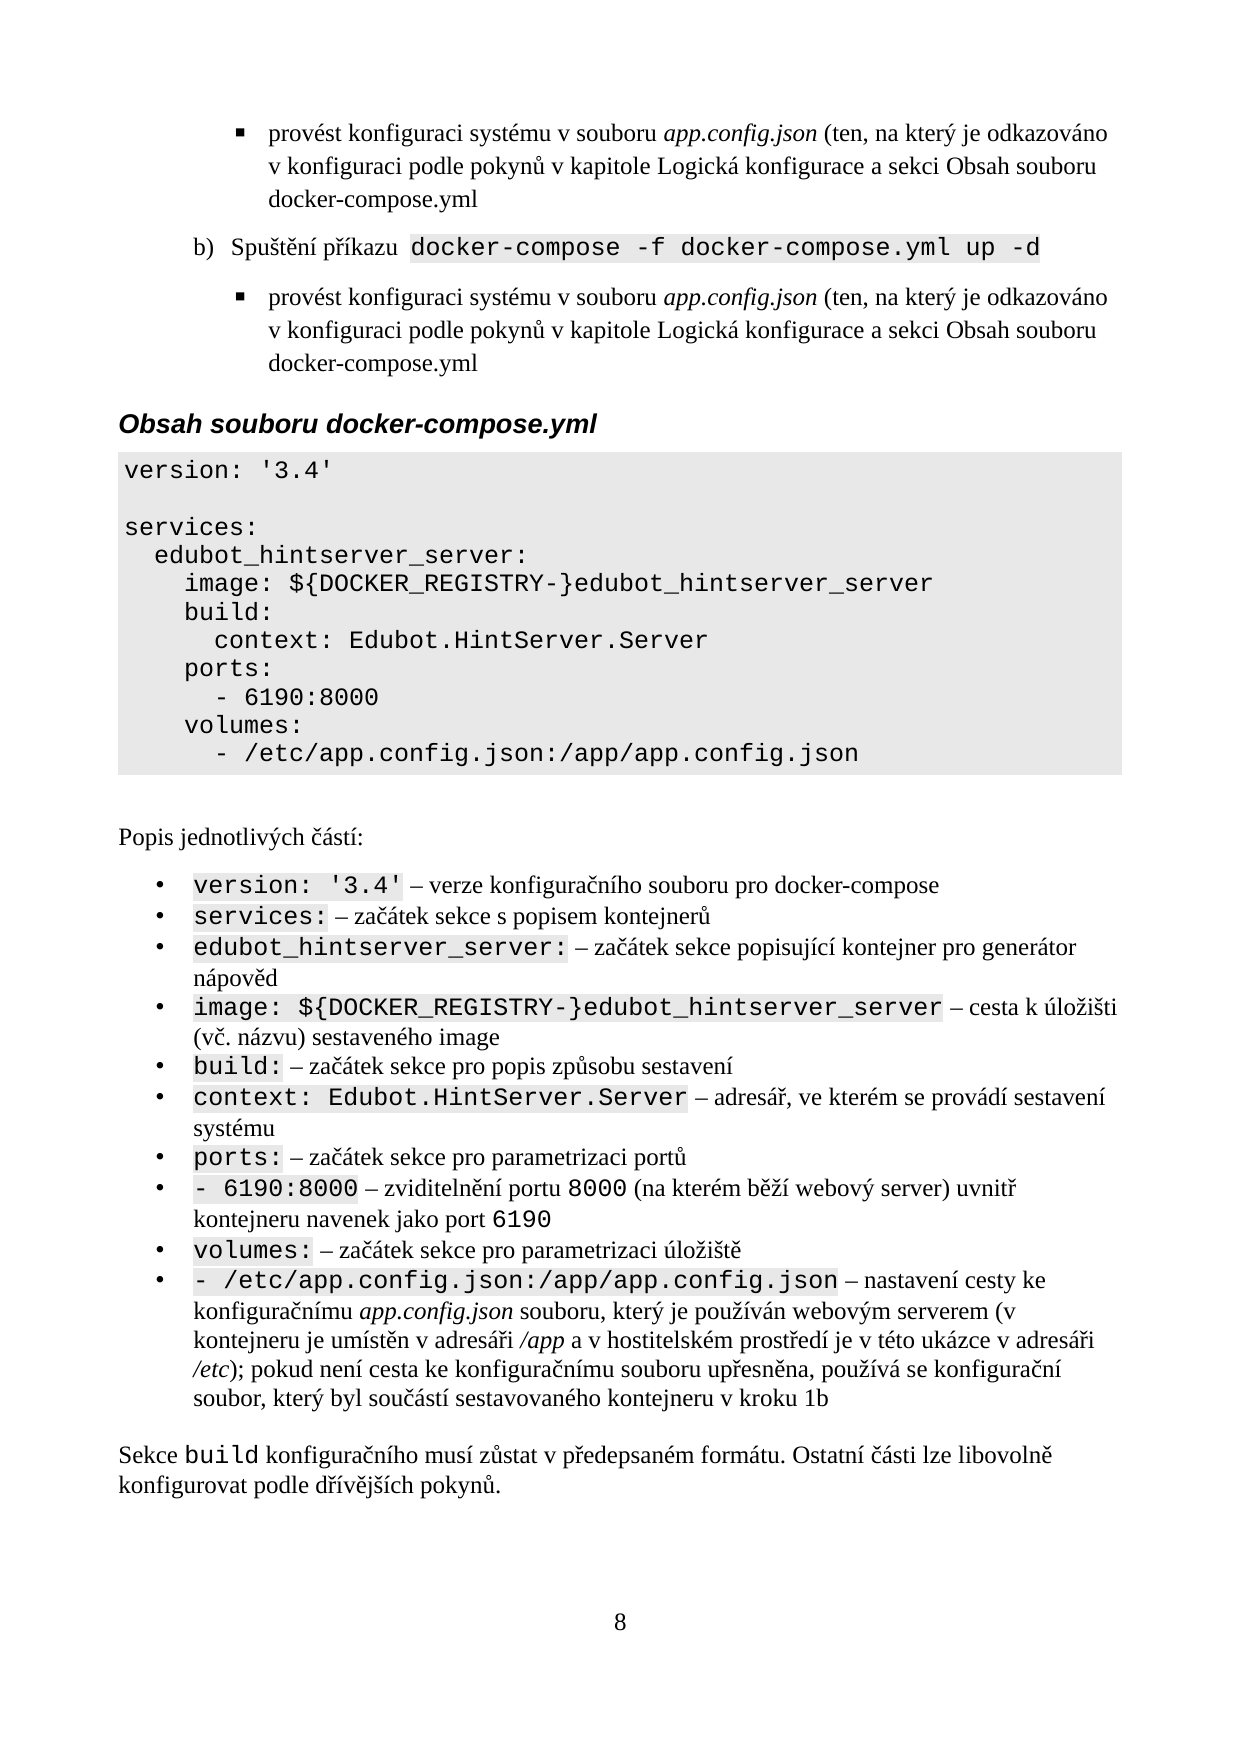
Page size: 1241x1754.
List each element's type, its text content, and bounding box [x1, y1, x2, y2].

list Spuštění příkazu docker-compose -f docker-compose.yml up -d [193, 232, 1122, 263]
text Popis jednotlivých částí: [118, 822, 1122, 851]
table_header version: '3.4' services: edubot_hintserver_server: image: ${DOCKER_REGISTRY-}edubot_hintserver_server build: context: Edubot.HintServer.Server ports: - 6190:8000 volumes: - /etc/app.config.json:/app/app.config.json [118, 452, 1122, 775]
list ports: – začátek sekce pro parametrizaci portů [156, 1142, 1122, 1173]
list context: Edubot.HintServer.Server – adresář, ve kterém se provádí sestavení systému [156, 1082, 1122, 1142]
list edubot_hintserver_server: – začátek sekce popisující kontejner pro generátor nápověd [156, 932, 1122, 992]
list - /etc/app.config.json:/app/app.config.json – nastavení cesty ke konfiguračnímu app.config.json souboru, který je používán webovým serverem (v kontejneru je umístěn v adresáři /app a v hostitelském prostředí je v této ukázce v adresáři /etc); pokud není cesta ke konfiguračnímu souboru upřesněna, používá se konfigurační soubor, který byl součástí sestavovaného kontejneru v kroku 1b [156, 1266, 1122, 1411]
list volumes: – začátek sekce pro parametrizaci úložiště [156, 1234, 1122, 1266]
list image: ${DOCKER_REGISTRY-}edubot_hintserver_server – cesta k úložišti (vč. názvu) sestaveného image [156, 992, 1122, 1051]
text Sekce build konfiguračního musí zůstat v předepsaném formátu. Ostatní části lze libovolně konfigurovat podle dřívějších pokynů. [118, 1440, 1122, 1499]
list - 6190:8000 – zviditelnění portu 8000 (na kterém běží webový server) uvnitř kontejneru navenek jako port 6190 [156, 1173, 1122, 1234]
subtitle Obsah souboru docker-compose.yml [118, 408, 1122, 439]
list provést konfiguraci systému v souboru app.config.json (ten, na který je odkazováno v konfiguraci podle pokynů v kapitole Logická konfigurace a sekci Obsah souboru docker-compose.yml [231, 282, 1122, 377]
list version: '3.4' – verze konfiguračního souboru pro docker-compose [156, 870, 1122, 901]
list services: – začátek sekce s popisem kontejnerů [156, 901, 1122, 932]
list build: – začátek sekce pro popis způsobu sestavení [156, 1051, 1122, 1082]
list provést konfiguraci systému v souboru app.config.json (ten, na který je odkazováno v konfiguraci podle pokynů v kapitole Logická konfigurace a sekci Obsah souboru docker-compose.yml [231, 118, 1122, 213]
